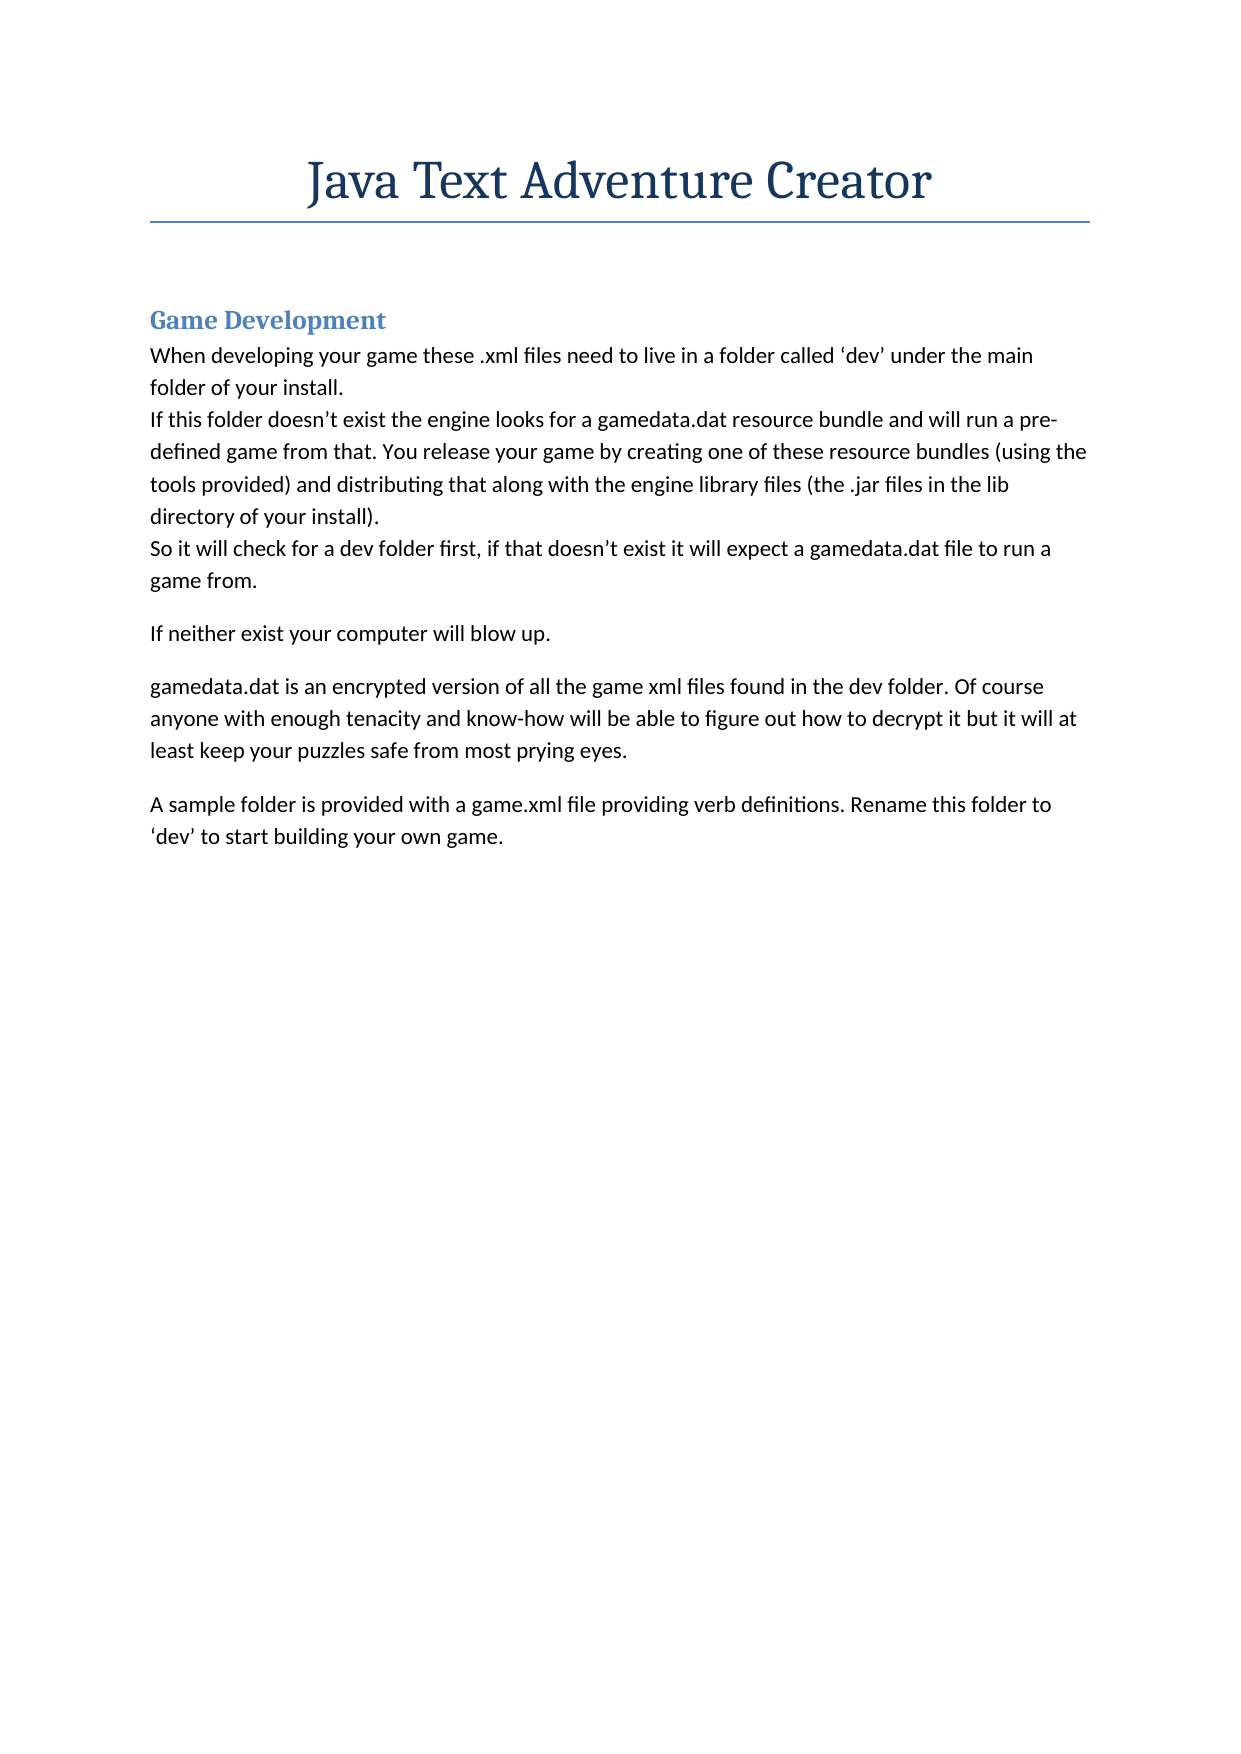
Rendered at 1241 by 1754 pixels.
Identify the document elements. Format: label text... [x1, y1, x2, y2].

text When developing your game these .xml files need to live in a folder called ‘dev’ under the main folder of your install. If this folder doesn’t exist the engine looks for a gamedata.dat resource bundle and will run a pre-defined game from that. You release your game by creating one of these resource bundles (using the tools provided) and distributing that along with the engine library files (the .jar files in the lib directory of your install). So it will check for a dev folder first, if that doesn’t exist it will expect a gamedata.dat file to run a game from. [150, 341, 1090, 594]
subtitle Game Development [150, 305, 1090, 336]
text If neither exist your computer will blow up. [150, 619, 1090, 647]
text A sample folder is provided with a game.xml file providing verb definitions. Rename this folder to ‘dev’ to start building your own game. [150, 790, 1090, 850]
text gamedata.dat is an encrypted version of all the game xml files found in the dev folder. Of course anyone with enough tenacity and know-how will be able to figure out how to decrypt it but it will at least keep your puzzles safe from most prying eyes. [150, 672, 1090, 765]
